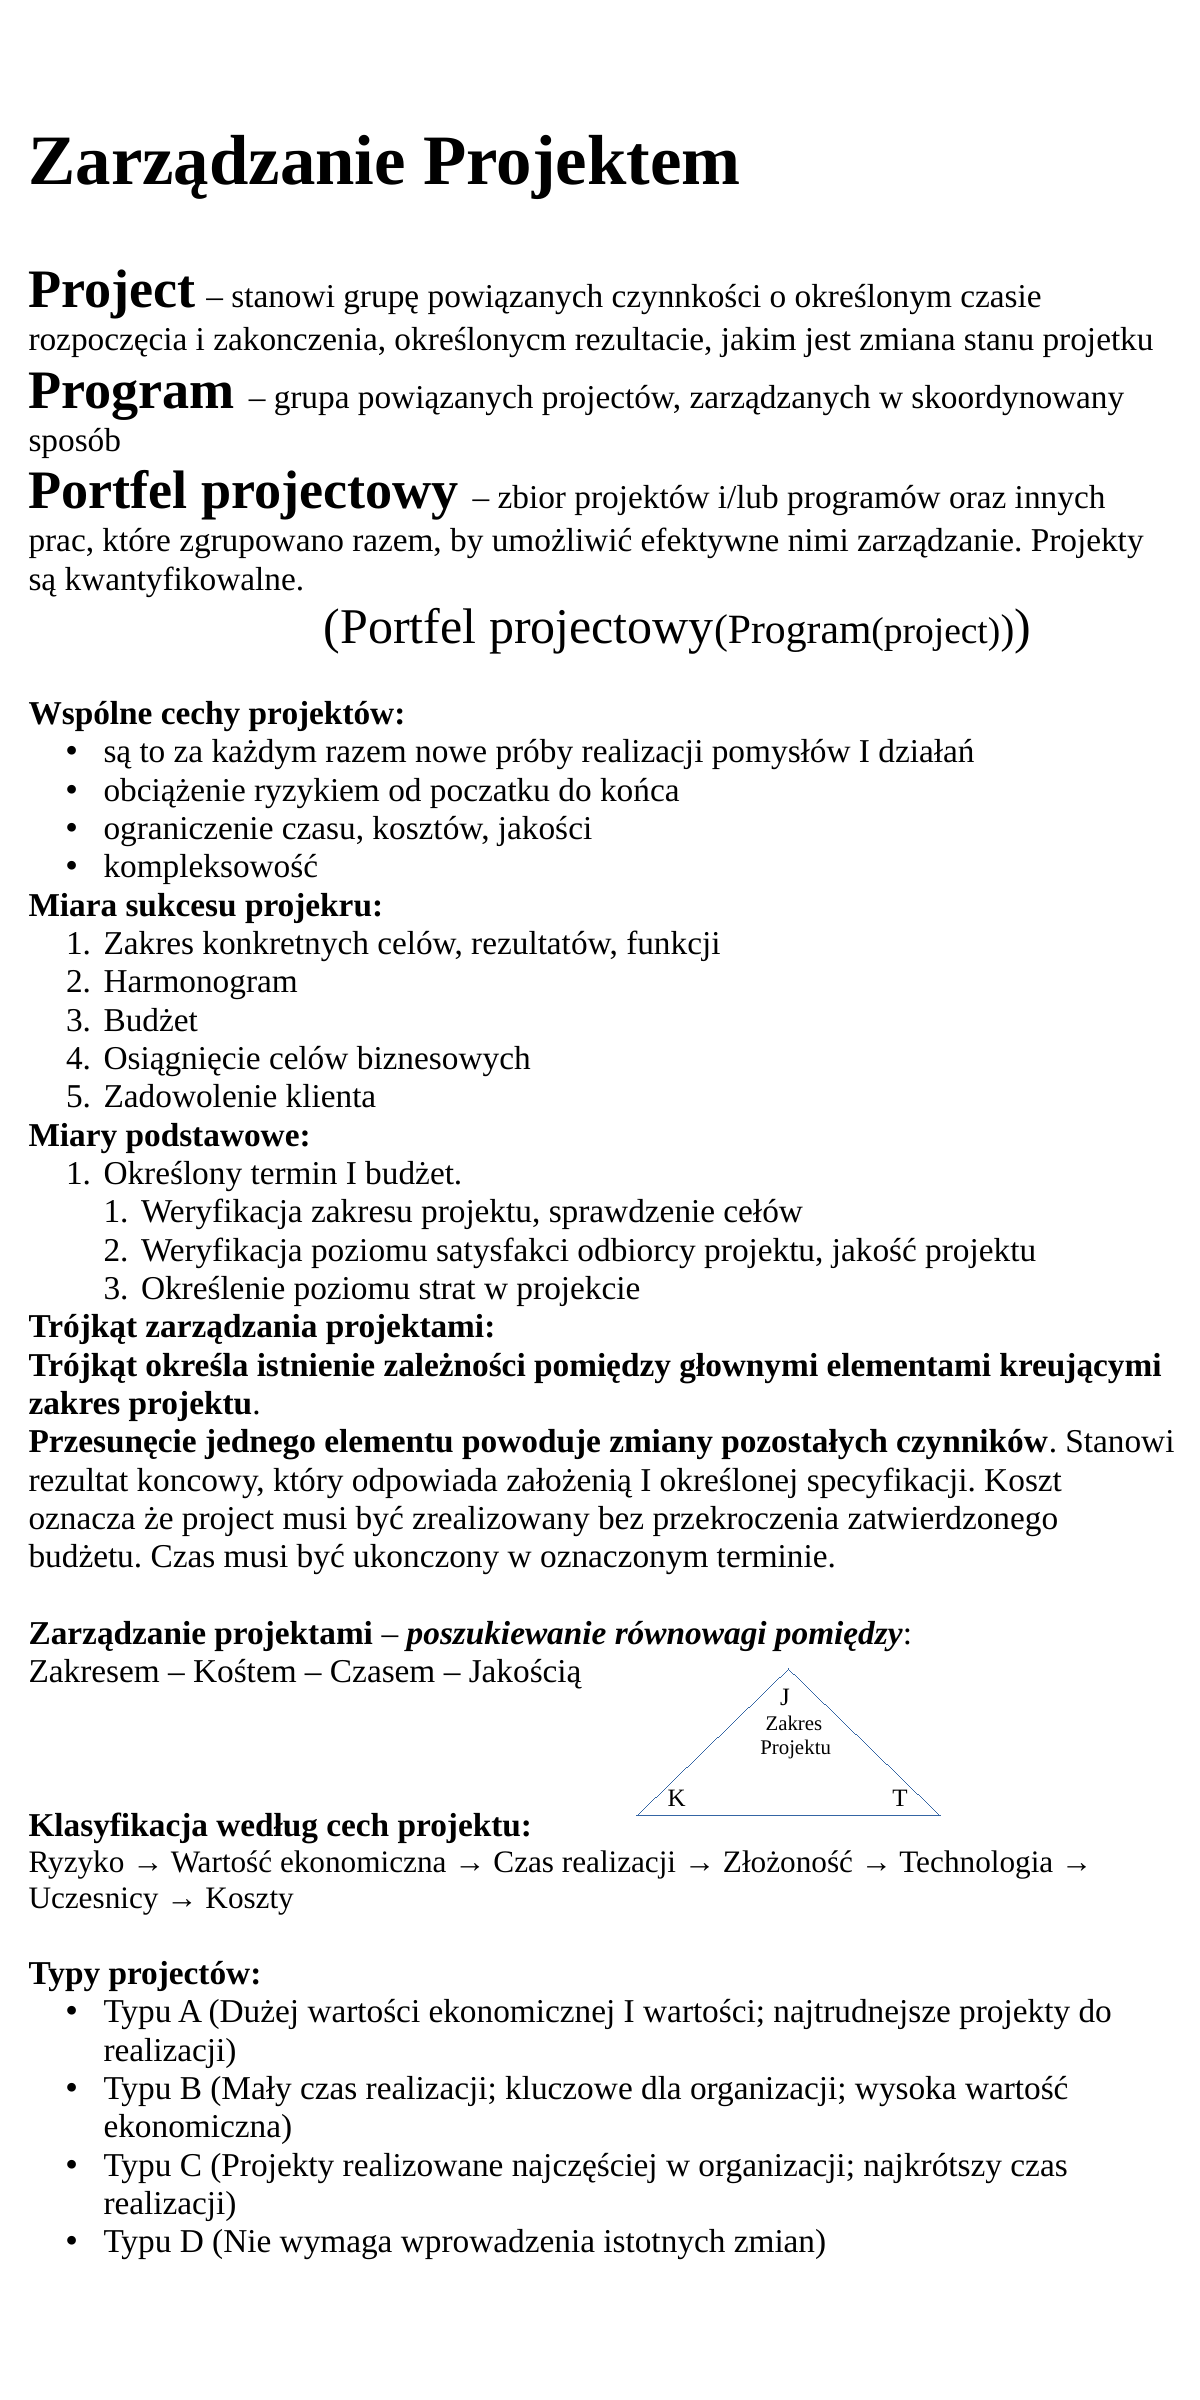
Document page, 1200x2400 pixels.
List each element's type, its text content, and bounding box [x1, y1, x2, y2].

text Program – grupa powiązanych projectów, zarządzanych w skoordynowany sposób [28, 358, 1175, 458]
list Weryfikacja zakresu projektu, sprawdzenie cełów [103, 1191, 1175, 1230]
list są to za każdym razem nowe próby realizacji pomysłów I działań [66, 731, 1175, 770]
text Trójkąt określa istnienie zależności pomiędzy głownymi elementami kreującymi zakres projektu. [28, 1345, 1175, 1421]
list Typu C (Projekty realizowane najczęściej w organizacji; najkrótszy czas realizacji) [66, 2145, 1175, 2222]
text Miara sukcesu projekru: [28, 885, 1175, 923]
list Określony termin I budżet. [66, 1153, 1175, 1191]
text Project – stanowi grupę powiązanych czynnkości o określonym czasie rozpoczęcia i zakonczenia, określonycm rezultacie, jakim jest zmiana stanu projetku [28, 257, 1175, 358]
text Zakresem – Kośtem – Czasem – Jakością [28, 1651, 1175, 1690]
list Harmonogram [66, 961, 1175, 1000]
text Zarządzanie Projektem [28, 118, 1175, 199]
text Klasyfikacja według cech projektu: [28, 1805, 1175, 1843]
text Zarządzanie projektami – poszukiewanie równowagi pomiędzy: [28, 1613, 1175, 1651]
list obciążenie ryzykiem od poczatku do końca [66, 770, 1175, 808]
list Weryfikacja poziomu satysfakci odbiorcy projektu, jakość projektu [103, 1230, 1175, 1268]
list Typu D (Nie wymaga wprowadzenia istotnych zmian) [66, 2222, 1175, 2260]
text Trójkąt zarządzania projektami: [28, 1306, 1175, 1345]
list Zadowolenie klienta [66, 1076, 1175, 1115]
text Miary podstawowe: [28, 1115, 1175, 1153]
list Zakres konkretnych celów, rezultatów, funkcji [66, 923, 1175, 961]
text Wspólne cechy projektów: [28, 693, 1175, 731]
list Typu A (Dużej wartości ekonomicznej I wartości; najtrudnejsze projekty do realizacji) [66, 1992, 1175, 2068]
list Określenie poziomu strat w projekcie [103, 1268, 1175, 1306]
text Ryzyko → Wartość ekonomiczna → Czas realizacji → Złożoność → Technologia → Uczesnicy → Koszty [28, 1843, 1175, 1915]
text Typy projectów: [28, 1953, 1175, 1992]
text (Portfel projectowy(Program(project))) [28, 597, 1175, 655]
list ograniczenie czasu, kosztów, jakości [66, 808, 1175, 846]
list kompleksowość [66, 846, 1175, 885]
list Budżet [66, 1000, 1175, 1038]
list Osiągnięcie celów biznesowych [66, 1038, 1175, 1076]
list Typu B (Mały czas realizacji; kluczowe dla organizacji; wysoka wartość ekonomiczna) [66, 2068, 1175, 2145]
text Portfel projectowy – zbior projektów i/lub programów oraz innych prac, które zgrupowano razem, by umożliwić efektywne nimi zarządzanie. Projekty są kwantyfikowalne. [28, 458, 1175, 597]
text Przesunęcie jednego elementu powoduje zmiany pozostałych czynników. Stanowi rezultat koncowy, który odpowiada założenią I określonej specyfikacji. Koszt oznacza że project musi być zrealizowany bez przekroczenia zatwierdzonego budżetu. Czas musi być ukonczony w oznaczonym terminie. [28, 1421, 1175, 1575]
